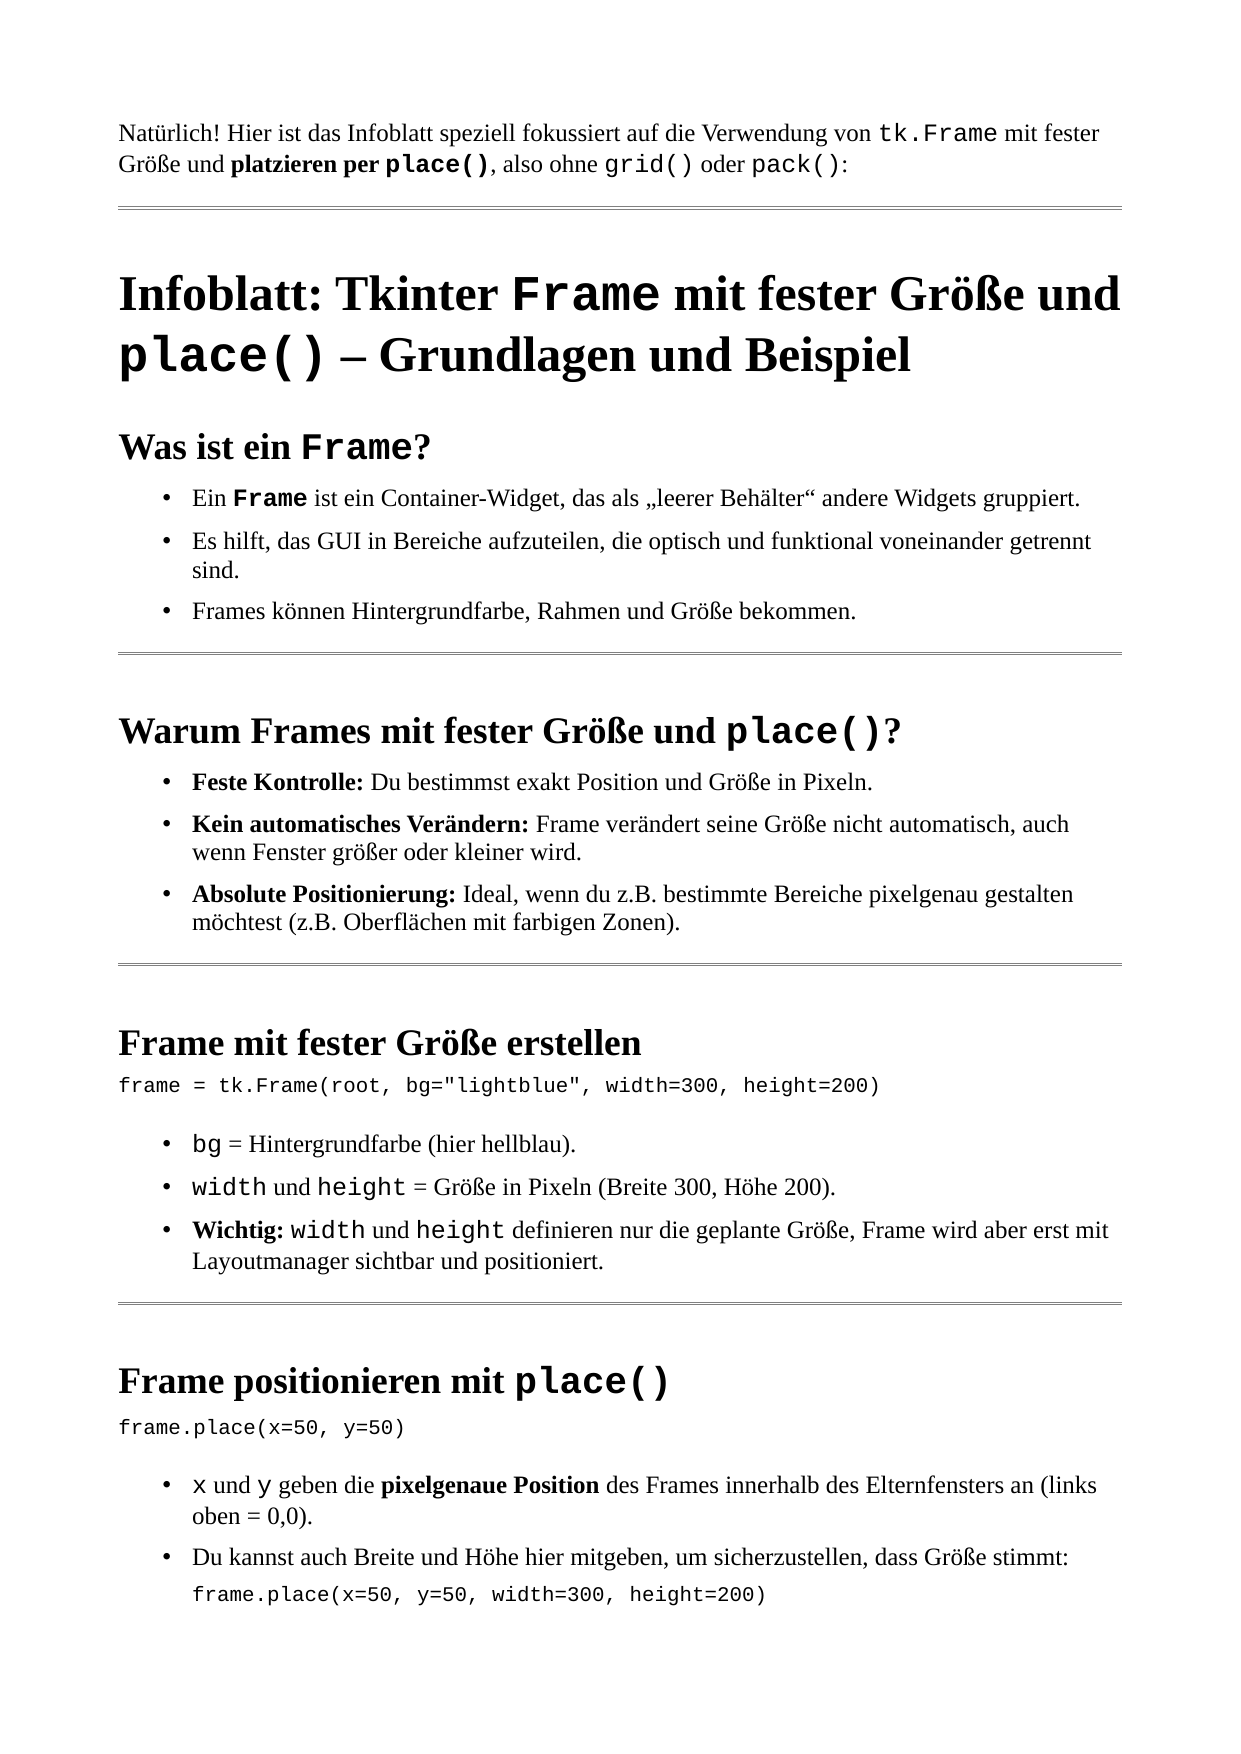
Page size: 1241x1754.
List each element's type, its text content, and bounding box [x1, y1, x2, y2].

text frame = tk.Frame(root, bg="lightblue", width=300, height=200) [118, 1076, 1122, 1099]
text frame.place(x=50, y=50) [118, 1417, 1122, 1441]
subtitle Infoblatt: Tkinter Frame mit fester Größe und place() – Grundlagen und Beispiel [118, 263, 1122, 387]
subtitle Was ist ein Frame? [118, 424, 1122, 471]
list bg = Hintergrundfarbe (hier hellblau). [162, 1129, 1122, 1159]
text Natürlich! Hier ist das Infoblatt speziell fokussiert auf die Verwendung von tk.Frame mit fester Größe und platzieren per place(), also ohne grid() oder pack(): [118, 118, 1122, 180]
list Wichtig: width und height definieren nur die geplante Größe, Frame wird aber erst mit Layoutmanager sichtbar und positioniert. [162, 1215, 1122, 1275]
list frame.place(x=50, y=50, width=300, height=200) [162, 1584, 1122, 1607]
list width und height = Größe in Pixeln (Breite 300, Höhe 200). [162, 1172, 1122, 1203]
list Feste Kontrolle: Du bestimmst exakt Position und Größe in Pixeln. [162, 767, 1122, 796]
list Du kannst auch Breite und Höhe hier mitgeben, um sicherzustellen, dass Größe stimmt: [162, 1542, 1122, 1571]
subtitle Frame mit fester Größe erstellen [118, 1020, 1122, 1063]
subtitle Frame positionieren mit place() [118, 1358, 1122, 1405]
list Frames können Hintergrundfarbe, Rahmen und Größe bekommen. [162, 596, 1122, 625]
list Ein Frame ist ein Container-Widget, das als „leerer Behälter“ andere Widgets gruppiert. [162, 483, 1122, 514]
subtitle Warum Frames mit fester Größe und place()? [118, 709, 1122, 755]
list Absolute Positionierung: Ideal, wenn du z.B. bestimmte Bereiche pixelgenau gestalten möchtest (z.B. Oberflächen mit farbigen Zonen). [162, 879, 1122, 936]
list Es hilft, das GUI in Bereiche aufzuteilen, die optisch und funktional voneinander getrennt sind. [162, 526, 1122, 584]
list x und y geben die pixelgenaue Position des Frames innerhalb des Elternfensters an (links oben = 0,0). [162, 1470, 1122, 1530]
list Kein automatisches Verändern: Frame verändert seine Größe nicht automatisch, auch wenn Fenster größer oder kleiner wird. [162, 809, 1122, 866]
